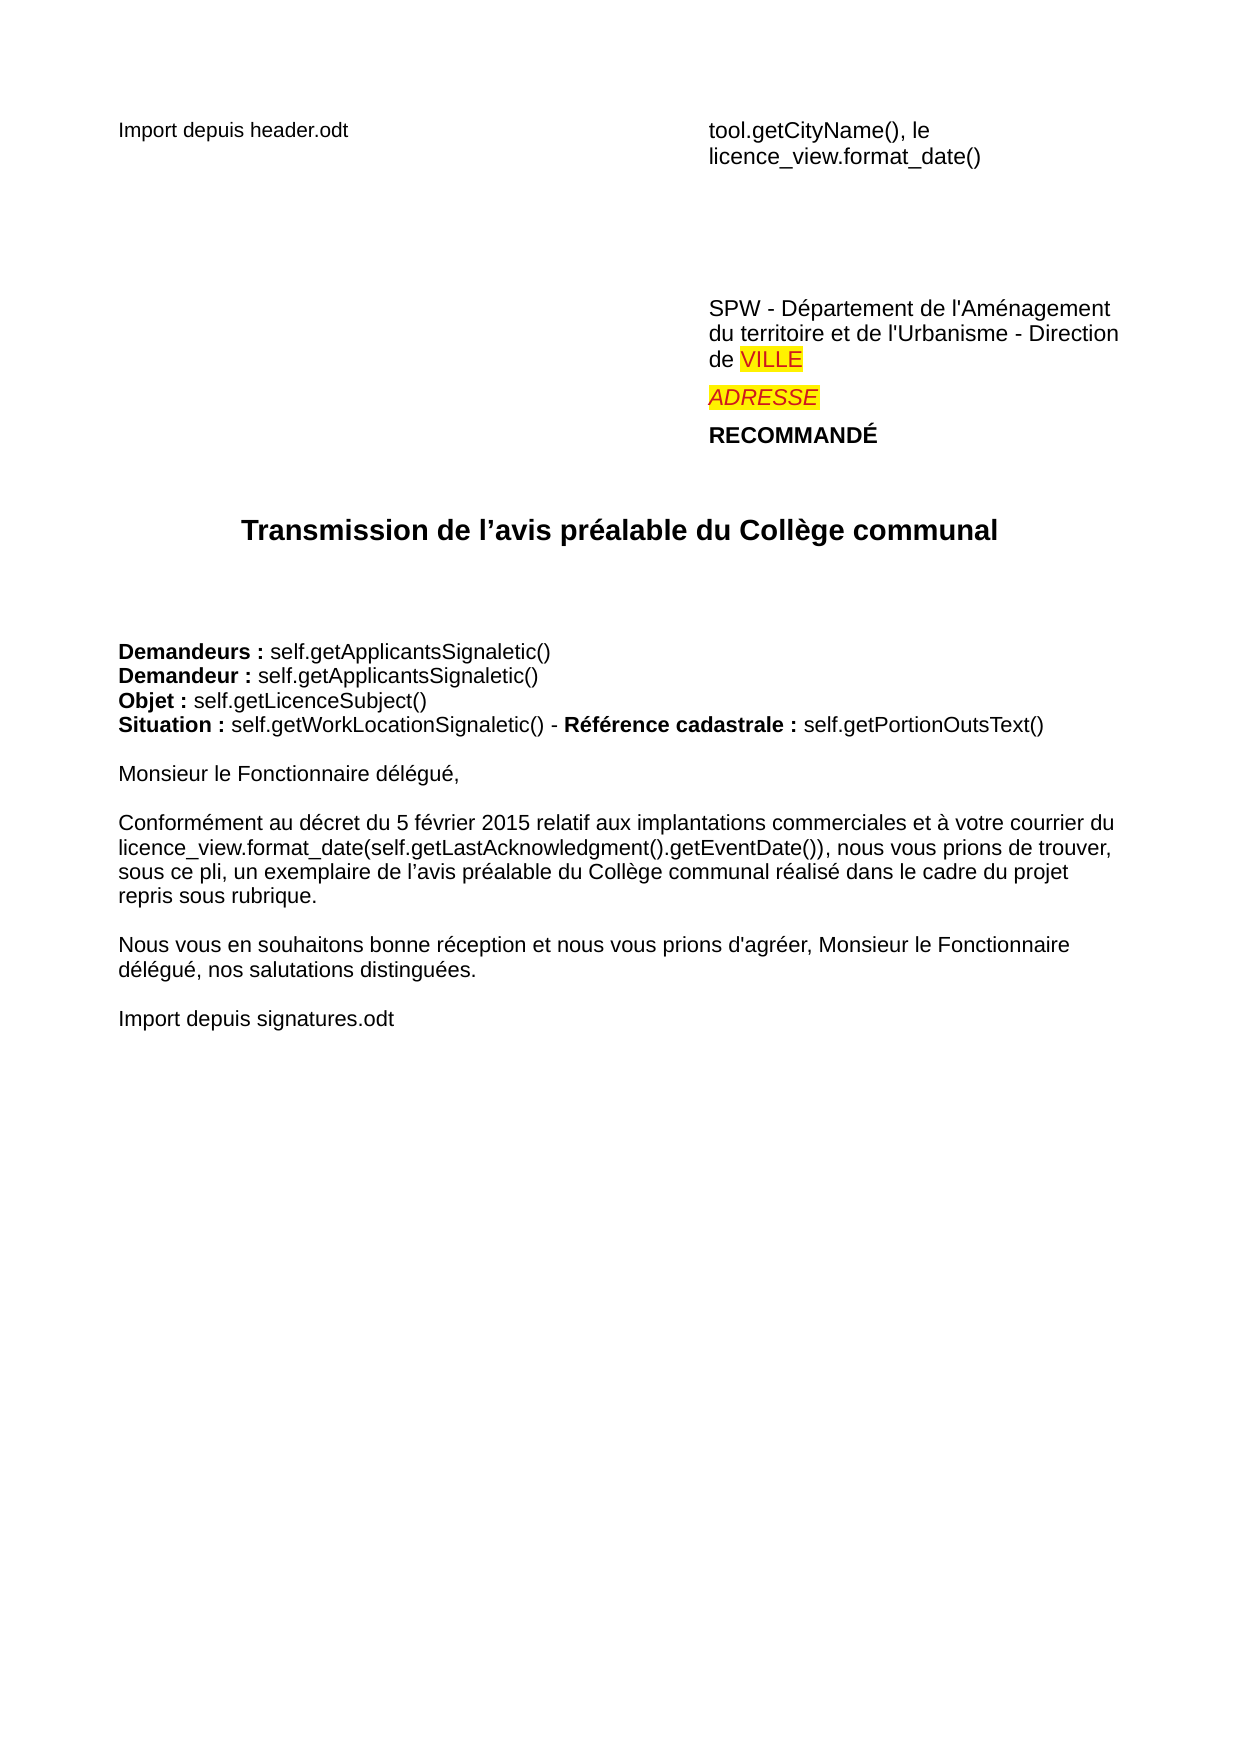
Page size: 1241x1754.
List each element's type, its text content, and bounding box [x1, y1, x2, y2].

table_header Import depuis header.odt [118, 118, 708, 448]
text Demandeur : self.getApplicantsSignaletic() [118, 664, 1122, 688]
table_header tool.getCityName(), le licence_view.format_date() SPW - Département de l'Aménagement du territoire et de l'Urbanisme - Direction de VILLE ADRESSE RECOMMANDÉ [709, 118, 1123, 448]
text Conformément au décret du 5 février 2015 relatif aux implantations commerciales et à votre courrier du licence_view.format_date(self.getLastAcknowledgment().getEventDate()), nous vous prions de trouver, sous ce pli, un exemplaire de l’avis préalable du Collège communal réalisé dans le cadre du projet repris sous rubrique. [118, 811, 1122, 908]
text Objet : self.getLicenceSubject() [118, 688, 1122, 713]
text Demandeurs : self.getApplicantsSignaletic() [118, 639, 1122, 664]
title Transmission de l’avis préalable du Collège communal [118, 513, 1122, 546]
text Situation : self.getWorkLocationSignaletic() - Référence cadastrale : self.getPortionOutsText() [118, 713, 1122, 737]
text Nous vous en souhaitons bonne réception et nous vous prions d'agréer, Monsieur le Fonctionnaire délégué, nos salutations distinguées. [118, 933, 1122, 982]
text Import depuis signatures.odt [118, 1006, 1122, 1031]
text Monsieur le Fonctionnaire délégué, [118, 762, 1122, 786]
